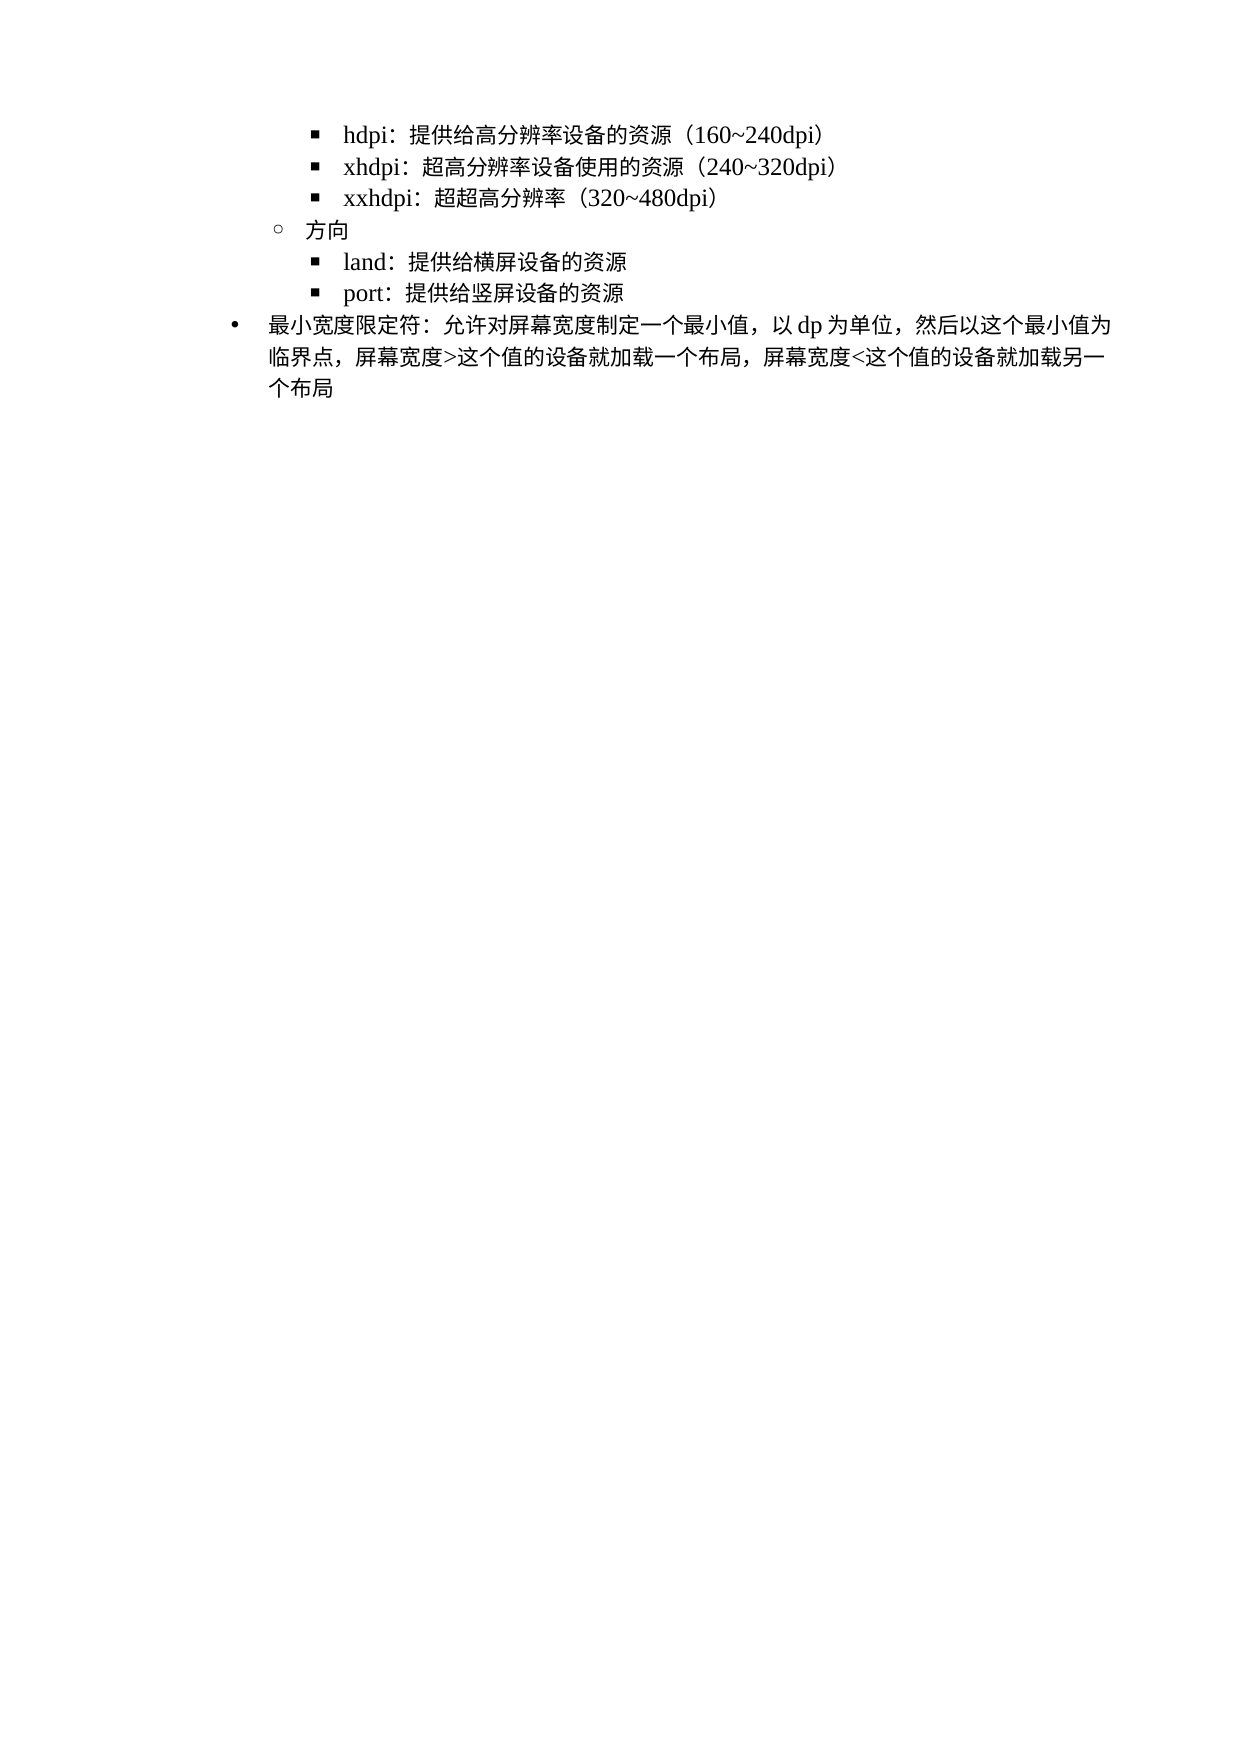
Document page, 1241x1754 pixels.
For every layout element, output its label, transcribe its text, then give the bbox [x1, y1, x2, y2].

list port：提供给竖屏设备的资源 [306, 276, 1122, 308]
list hdpi：提供给高分辨率设备的资源（160~240dpi） [306, 118, 1122, 150]
list 方向 [268, 213, 1122, 245]
list 最小宽度限定符：允许对屏幕宽度制定一个最小值，以dp为单位，然后以这个最小值为临界点，屏幕宽度>这个值的设备就加载一个布局，屏幕宽度<这个值的设备就加载另一个布局 [231, 308, 1122, 403]
list land：提供给横屏设备的资源 [306, 245, 1122, 276]
list xhdpi：超高分辨率设备使用的资源（240~320dpi） [306, 150, 1122, 181]
list xxhdpi：超超高分辨率（320~480dpi） [306, 181, 1122, 213]
